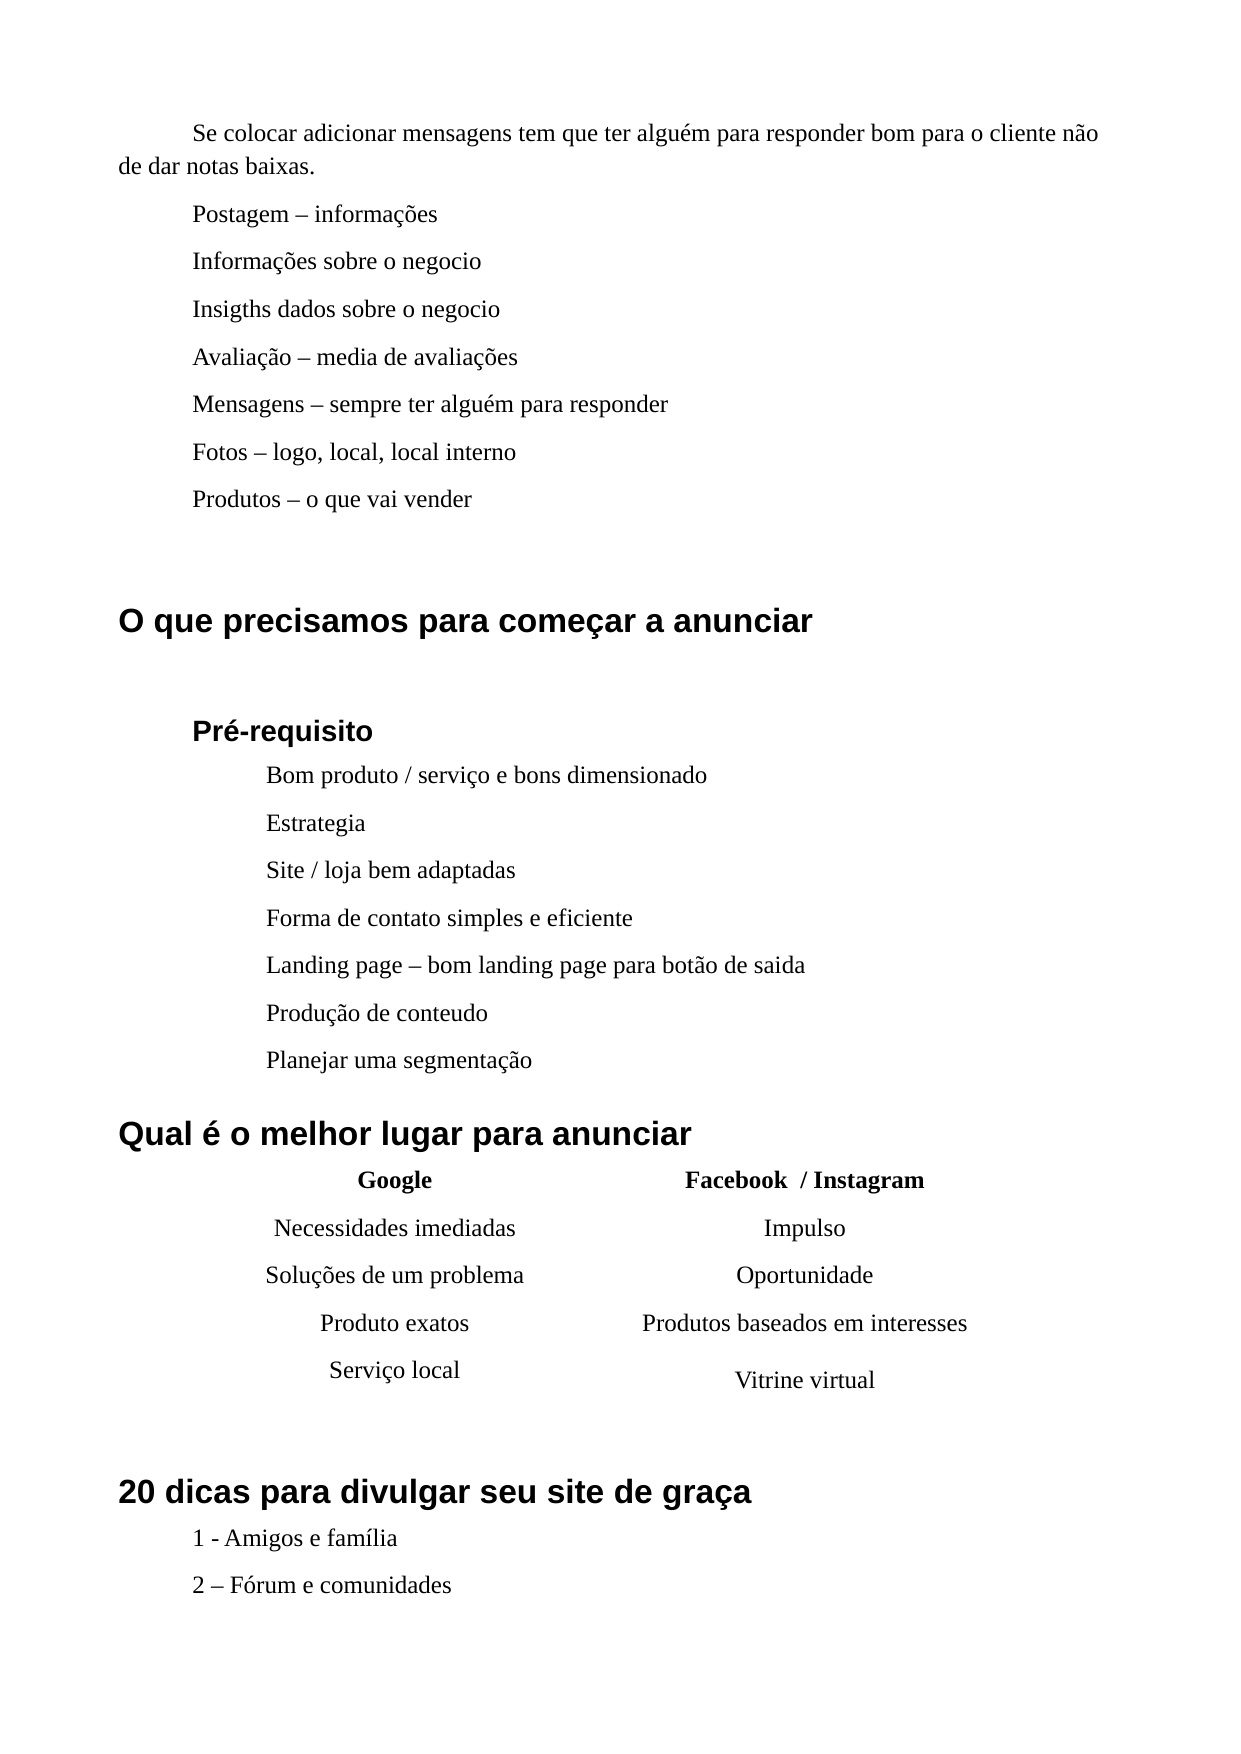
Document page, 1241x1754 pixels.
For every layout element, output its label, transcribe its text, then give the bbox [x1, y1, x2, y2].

text Planejar uma segmentação [118, 1046, 1122, 1074]
text Forma de contato simples e eficiente [118, 903, 1122, 932]
text 2 – Fórum e comunidades [118, 1570, 1122, 1599]
table_header Google [191, 1165, 598, 1213]
subtitle Qual é o melhor lugar para anunciar [118, 1114, 1122, 1153]
table_cell Serviço local [191, 1356, 598, 1403]
subtitle Pré-requisito [118, 714, 1122, 747]
table_cell Produto exatos [191, 1308, 598, 1356]
text Landing page – bom landing page para botão de saida [118, 950, 1122, 979]
table_cell Produtos baseados em interesses [599, 1308, 1011, 1356]
text Estrategia [118, 808, 1122, 836]
text Produção de conteudo [118, 998, 1122, 1027]
text Insigths dados sobre o negocio [118, 294, 1122, 323]
subtitle O que precisamos para começar a anunciar [118, 600, 1122, 639]
text Bom produto / serviço e bons dimensionado [118, 760, 1122, 789]
table_cell Necessidades imediadas [191, 1213, 598, 1260]
text Se colocar adicionar mensagens tem que ter alguém para responder bom para o cliente não de dar notas baixas. [118, 118, 1122, 180]
table_cell Vitrine virtual [599, 1356, 1011, 1403]
text Avaliação – media de avaliações [118, 342, 1122, 370]
table_cell Impulso [599, 1213, 1011, 1260]
subtitle 20 dicas para divulgar seu site de graça [118, 1472, 1122, 1510]
text Mensagens – sempre ter alguém para responder [118, 389, 1122, 418]
text Postagem – informações [118, 199, 1122, 227]
table_cell Oportunidade [599, 1260, 1011, 1308]
text Fotos – logo, local, local interno [118, 437, 1122, 466]
text 1 - Amigos e família [118, 1523, 1122, 1552]
text Informações sobre o negocio [118, 246, 1122, 275]
text Produtos – o que vai vender [118, 484, 1122, 513]
table_header Facebook / Instagram [599, 1165, 1011, 1213]
table_cell Soluções de um problema [191, 1260, 598, 1308]
text Site / loja bem adaptadas [118, 855, 1122, 884]
